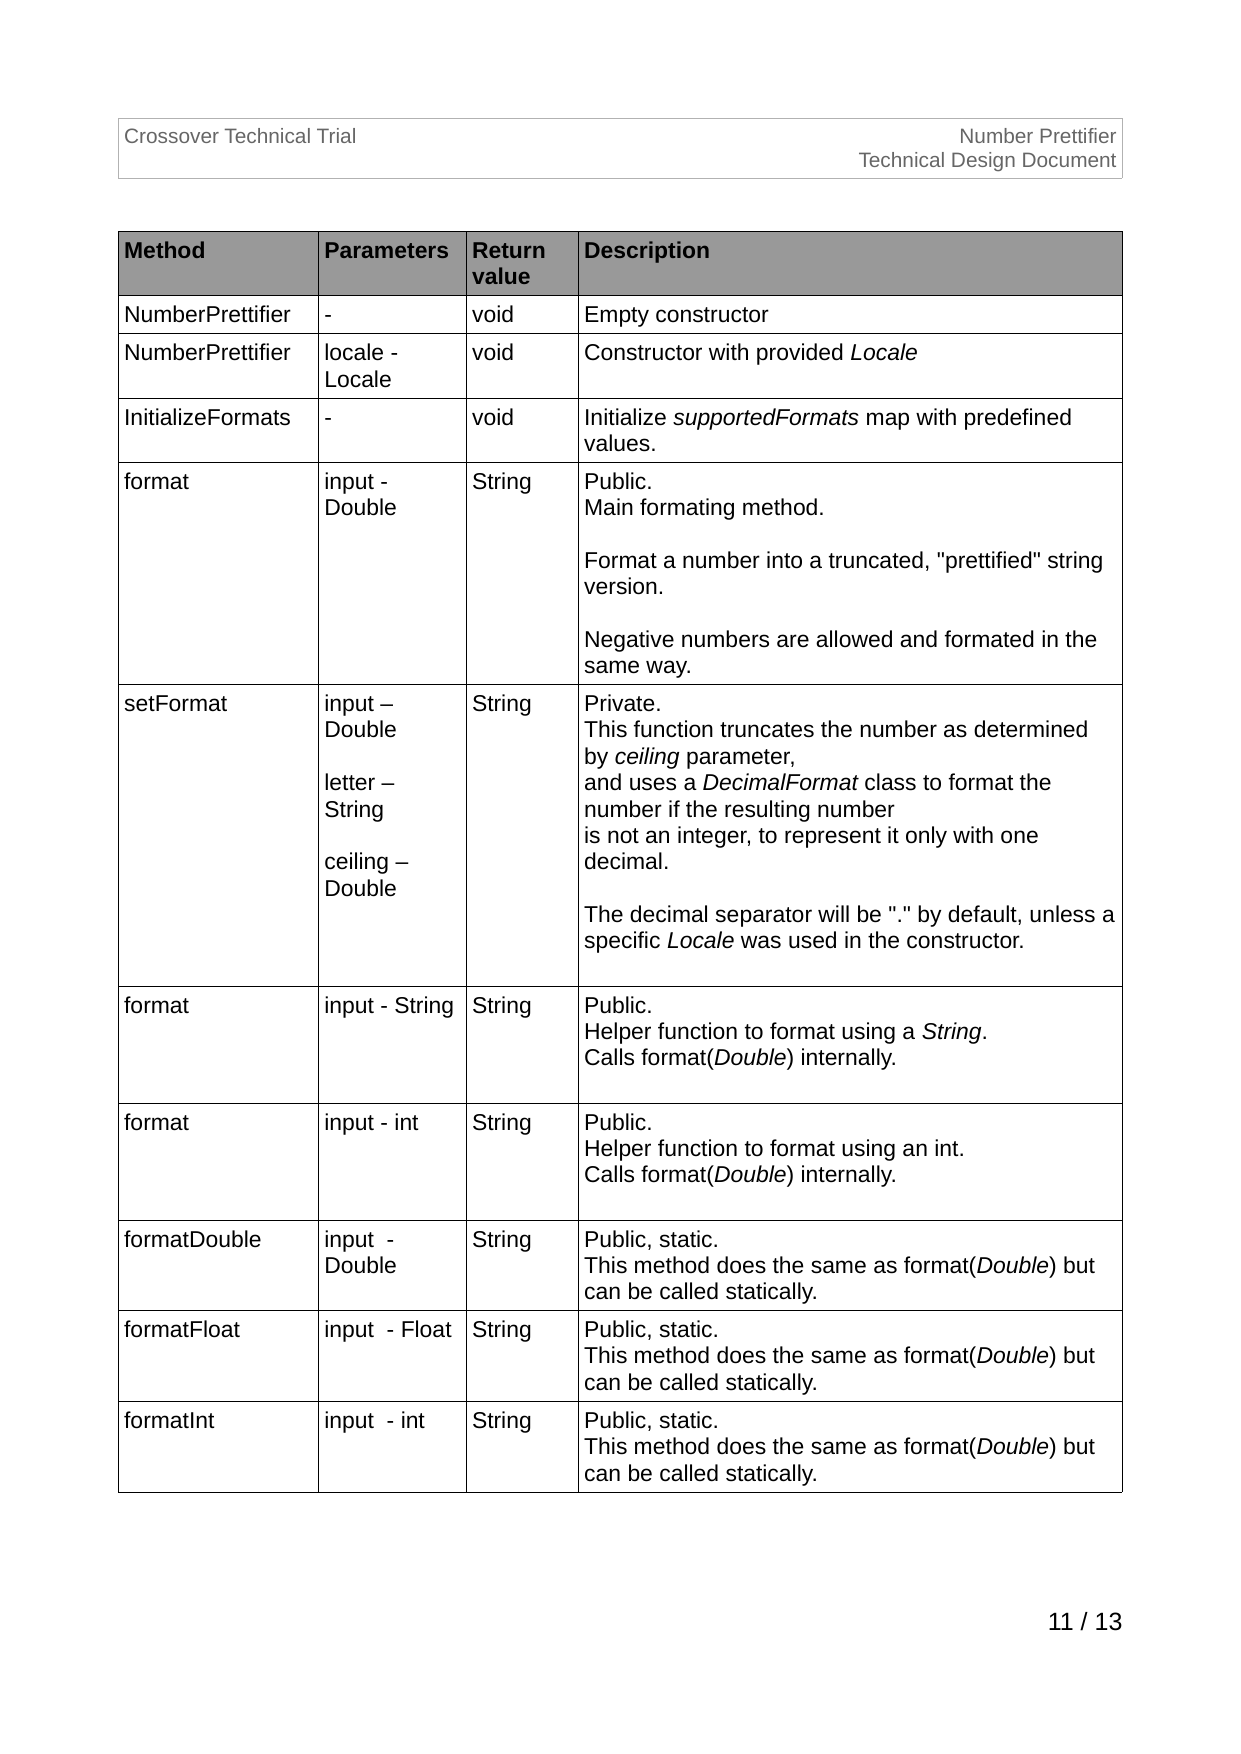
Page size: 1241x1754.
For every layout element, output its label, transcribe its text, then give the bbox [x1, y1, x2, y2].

table_cell input - Double [319, 463, 466, 684]
table_cell String [467, 463, 578, 684]
table_cell input - int [319, 1402, 466, 1492]
table_cell String [467, 1402, 578, 1492]
table_cell Public. Main formating method. Format a number into a truncated, "prettified" string version. Negative numbers are allowed and formated in the same way. [579, 463, 1122, 684]
table_cell format [119, 1104, 318, 1220]
table_cell String [467, 987, 578, 1103]
table_cell input - String [319, 987, 466, 1103]
table_cell formatFloat [119, 1311, 318, 1401]
table_cell InitializeFormats [119, 399, 318, 462]
table_cell Empty constructor [579, 296, 1122, 333]
table_cell Private. This function truncates the number as determined by ceiling parameter, and uses a DecimalFormat class to format the number if the resulting number is not an integer, to represent it only with one decimal. The decimal separator will be "." by default, unless a specific Locale was used in the constructor. [579, 685, 1122, 986]
table_cell input - int [319, 1104, 466, 1220]
table_cell Initialize supportedFormats map with predefined values. [579, 399, 1122, 462]
table_header Description [579, 232, 1122, 295]
table_cell formatInt [119, 1402, 318, 1492]
table_header Parameters [319, 232, 466, 295]
table_cell format [119, 987, 318, 1103]
table_cell format [119, 463, 318, 684]
table_cell Public, static. This method does the same as format(Double) but can be called statically. [579, 1311, 1122, 1401]
table_header Return value [467, 232, 578, 295]
table_cell String [467, 1311, 578, 1401]
table_cell - [319, 296, 466, 333]
table_cell void [467, 334, 578, 398]
table_cell String [467, 1221, 578, 1310]
table_cell Public. Helper function to format using a String. Calls format(Double) internally. [579, 987, 1122, 1103]
table_cell void [467, 296, 578, 333]
table_cell String [467, 1104, 578, 1220]
table_cell Constructor with provided Locale [579, 334, 1122, 398]
table_cell locale - Locale [319, 334, 466, 398]
table_cell Public. Helper function to format using an int. Calls format(Double) internally. [579, 1104, 1122, 1220]
table_cell input - Float [319, 1311, 466, 1401]
table_cell NumberPrettifier [119, 334, 318, 398]
table_cell Public, static. This method does the same as format(Double) but can be called statically. [579, 1221, 1122, 1310]
table_cell setFormat [119, 685, 318, 986]
table_cell String [467, 685, 578, 986]
table_header Method [119, 232, 318, 295]
table_cell Public, static. This method does the same as format(Double) but can be called statically. [579, 1402, 1122, 1492]
table_cell input – Double letter – String ceiling – Double [319, 685, 466, 986]
table_cell - [319, 399, 466, 462]
table_cell NumberPrettifier [119, 296, 318, 333]
table_cell input - Double [319, 1221, 466, 1310]
table_cell void [467, 399, 578, 462]
table_cell formatDouble [119, 1221, 318, 1310]
